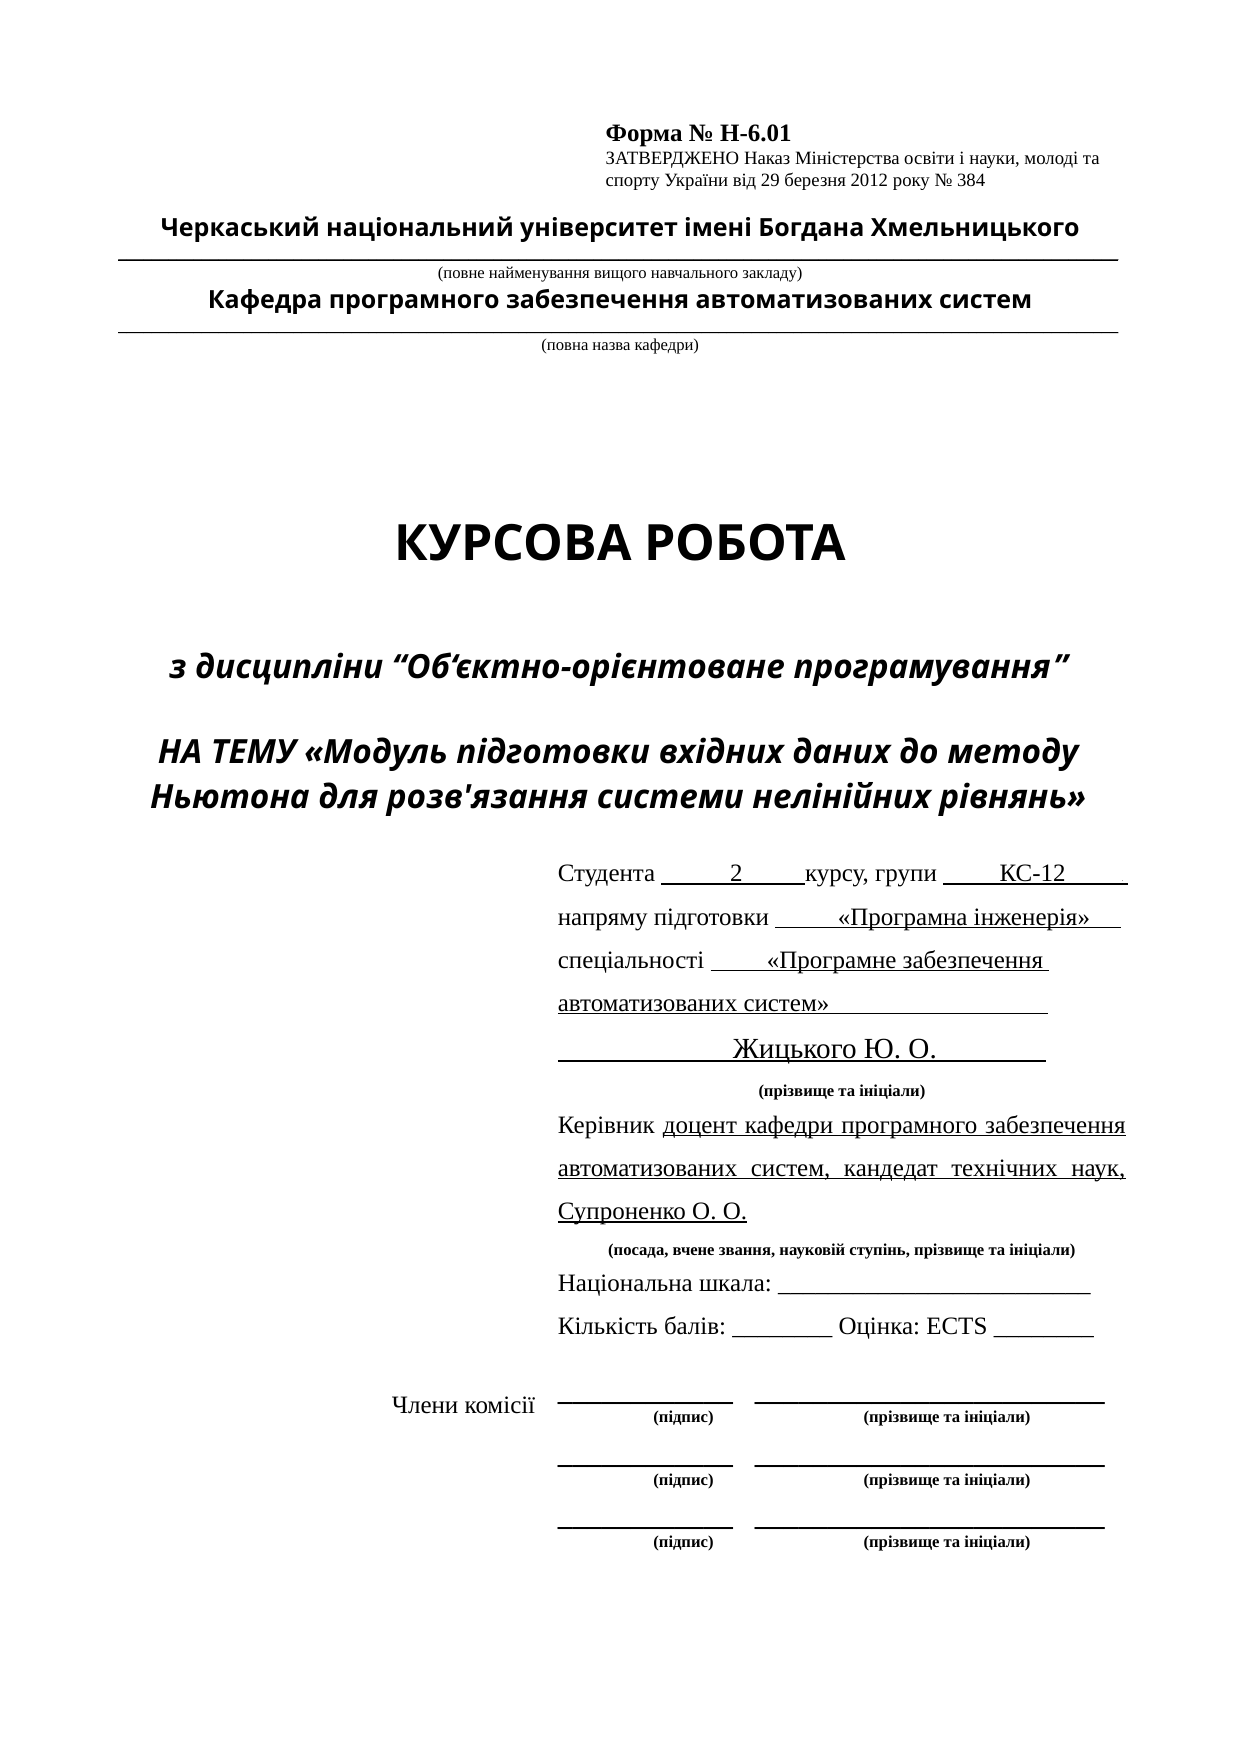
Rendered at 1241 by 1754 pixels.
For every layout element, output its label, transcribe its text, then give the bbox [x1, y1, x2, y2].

text (повна назва кафедри) [118, 335, 1122, 354]
text (повне найменування вищого навчального закладу) [118, 262, 1122, 282]
text Форма № Н-6.01 [605, 118, 1122, 147]
table_cell Члени комісії [163, 1340, 546, 1551]
text _________________________________________________________________________________________________________________­­_______ [118, 316, 1122, 335]
text Черкаський національний університет імені Богдана Хмельницького [118, 209, 1122, 243]
table_header [163, 859, 546, 1340]
text НА ТЕМУ «Модуль підготовки вхідних даних до методу Ньютона для розв'язання системи нелінійних рівнянь» [118, 728, 1122, 819]
text Кафедра програмного забезпечення автоматизованих систем [118, 282, 1122, 316]
text ЗАТВЕРДЖЕНО Наказ Міністерства освіти і науки, молоді та спорту України від 29 березня 2012 року № 384 [605, 147, 1122, 190]
table_cell ____________ ________________________ (підпис) (прізвище та ініціали) ____________ _____________________­___ (підпис) (прізвище та ініціали) ____________ ________________________ (підпис) (прізвище та ініціали) [546, 1340, 1137, 1551]
text КУРСОВА РОБОТА [118, 507, 1122, 575]
text з дисципліни “Об‘єктно-орієнтоване програмування ” [118, 643, 1122, 688]
text _________________________________________________________________________________________________________________­­_______ [118, 243, 1122, 262]
table_header Студента 2 курсу, групи КС-12 . напряму підготовки «Програмна інженерія» спеціальності «Програмне забезпечення автоматизованих систем» Жицького Ю. О. (прізвище та ініціали) Керівник доцент кафедри програмного забезпечення автоматизованих систем, кандедат технічних наук, Супроненко О. О. (посада, вчене звання, науковій ступінь, прізвище та ініціали) Національна шкала: _________________________ Кількість балів: ________ Оцінка: ECTS ________ [546, 859, 1137, 1340]
